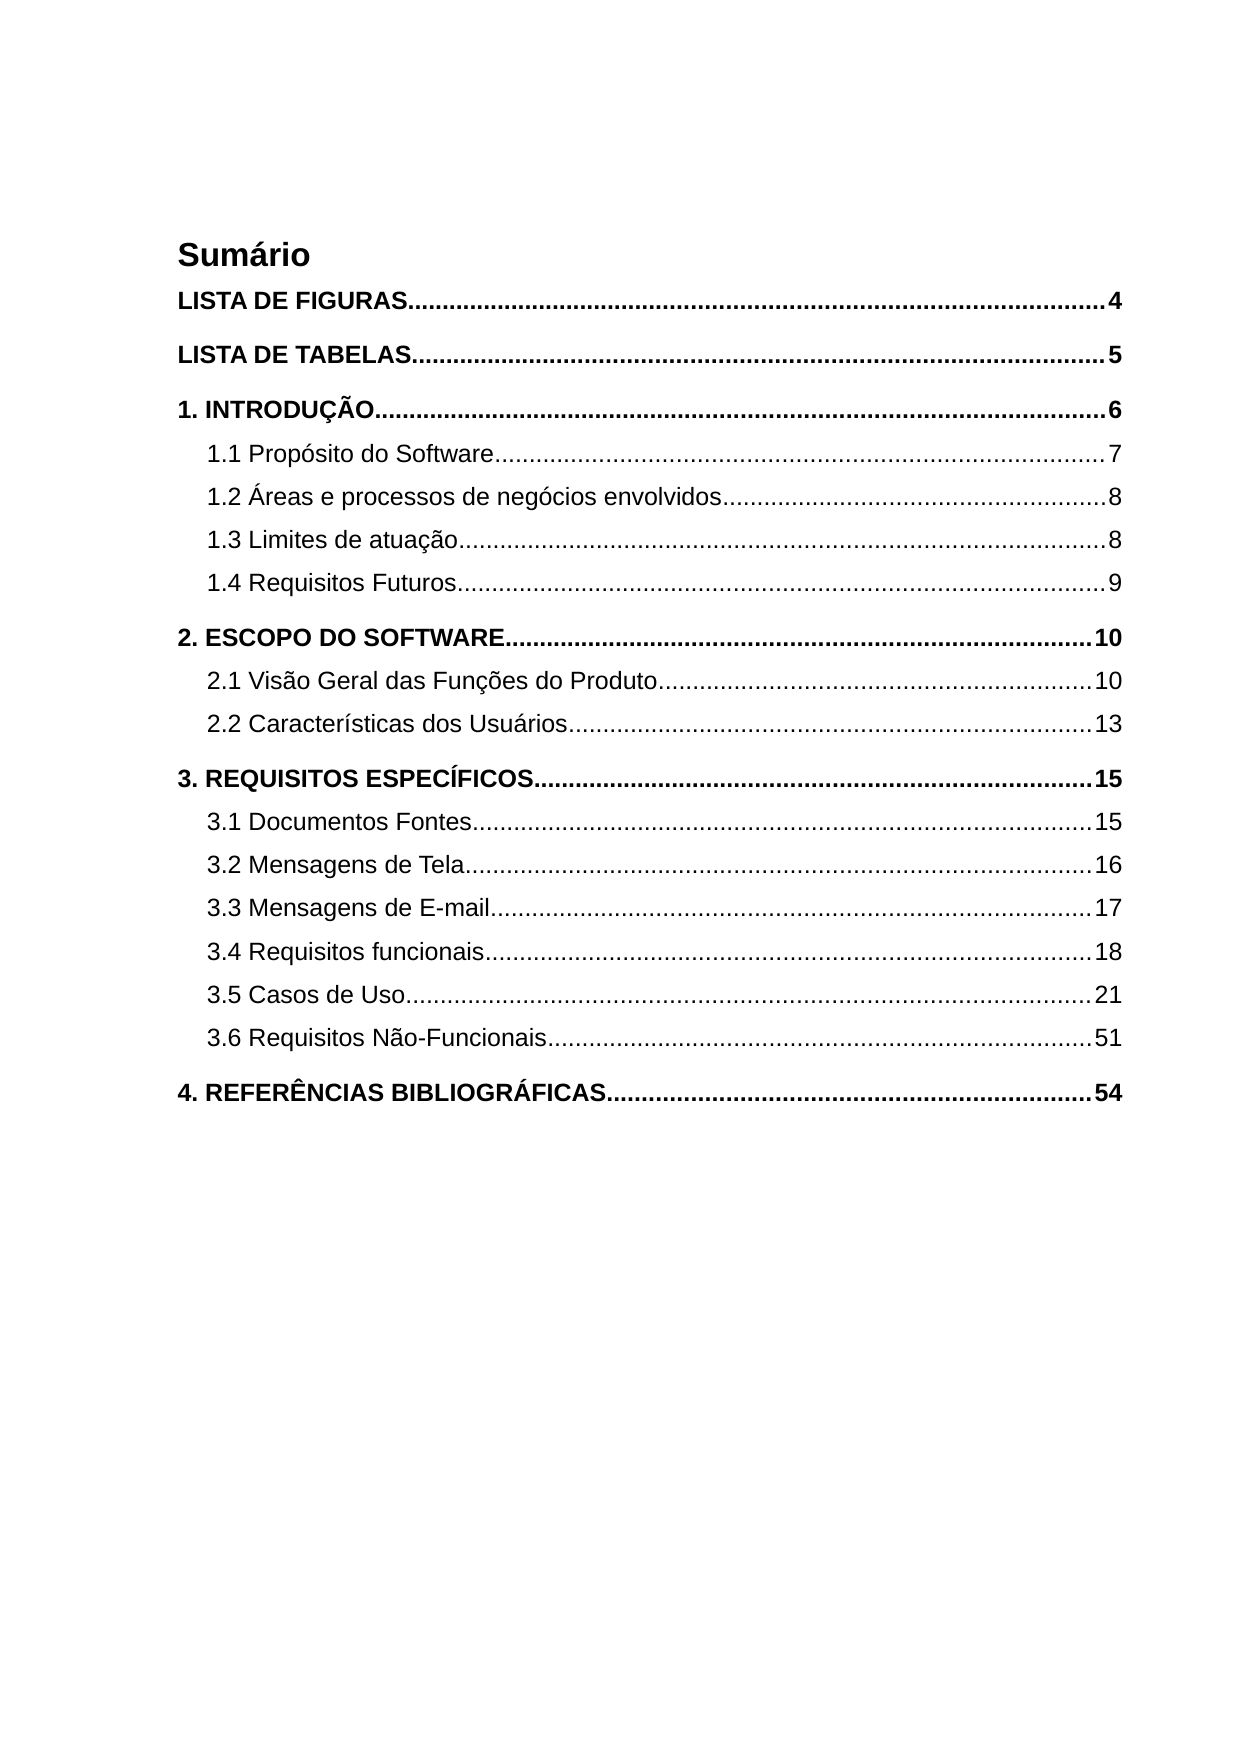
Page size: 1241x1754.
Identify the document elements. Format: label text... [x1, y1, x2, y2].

text 3.1 Documentos Fontes 15 [207, 807, 1122, 836]
text 2. ESCOPO DO SOFTWARE 10 [177, 623, 1122, 652]
text LISTA DE FIGURAS 4 [177, 286, 1122, 314]
text 3.2 Mensagens de Tela 16 [207, 850, 1122, 879]
text 1.3 Limites de atuação 8 [207, 525, 1122, 553]
text 3.4 Requisitos funcionais 18 [207, 936, 1122, 965]
text 2.2 Características dos Usuários 13 [207, 709, 1122, 738]
text 1.2 Áreas e processos de negócios envolvidos 8 [207, 482, 1122, 510]
text 1. INTRODUÇÃO 6 [177, 395, 1122, 424]
text 4. REFERÊNCIAS BIBLIOGRÁFICAS 54 [177, 1078, 1122, 1106]
text 3. REQUISITOS ESPECÍFICOS 15 [177, 764, 1122, 793]
text 3.6 Requisitos Não-Funcionais 51 [207, 1023, 1122, 1051]
text 1.4 Requisitos Futuros 9 [207, 568, 1122, 597]
text 3.3 Mensagens de E-mail 17 [207, 893, 1122, 922]
text 1.1 Propósito do Software 7 [207, 438, 1122, 467]
subtitle Sumário [177, 235, 1122, 274]
text 2.1 Visão Geral das Funções do Produto 10 [207, 666, 1122, 695]
text LISTA DE TABELAS 5 [177, 341, 1122, 369]
text 3.5 Casos de Uso 21 [207, 979, 1122, 1008]
